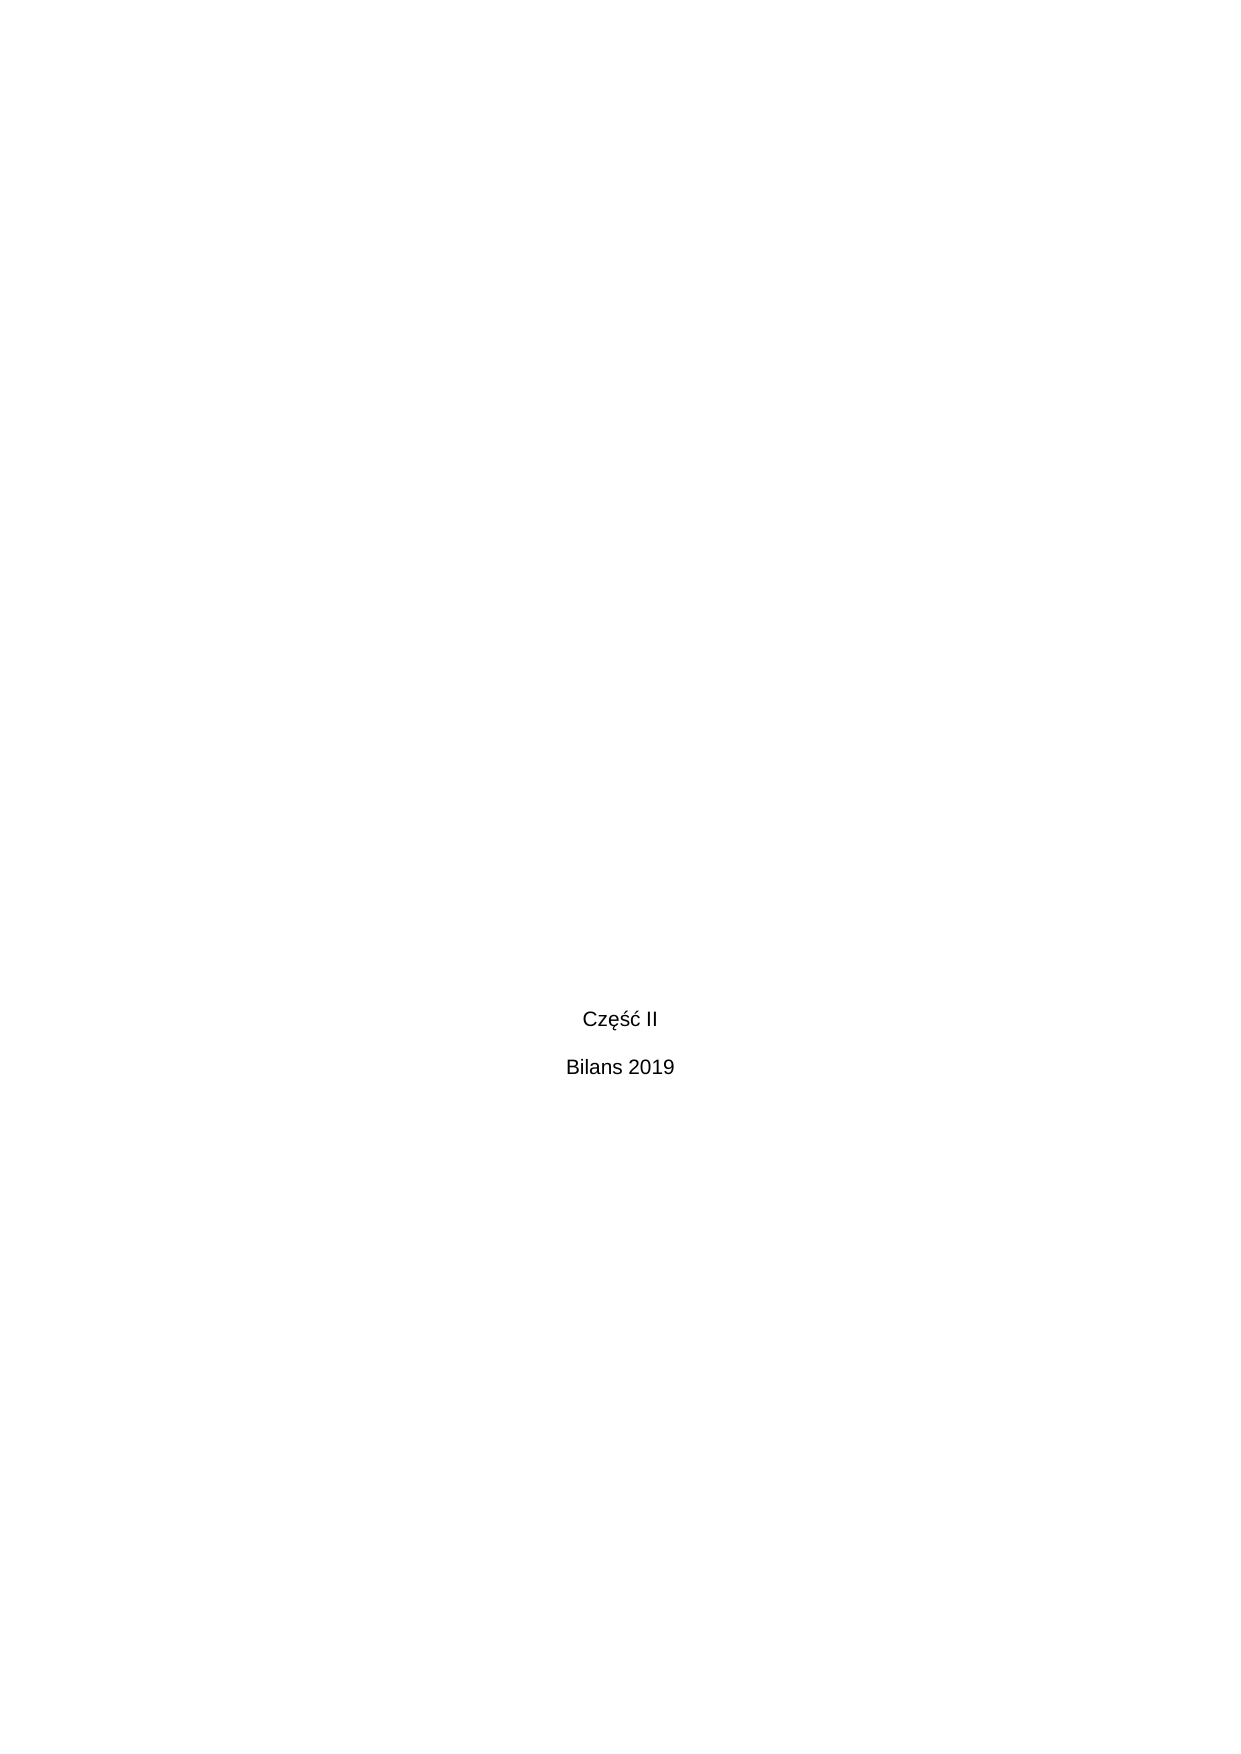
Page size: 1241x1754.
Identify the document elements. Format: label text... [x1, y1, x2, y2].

text Bilans 2019 [118, 1055, 1122, 1079]
text Część II [118, 1007, 1122, 1031]
